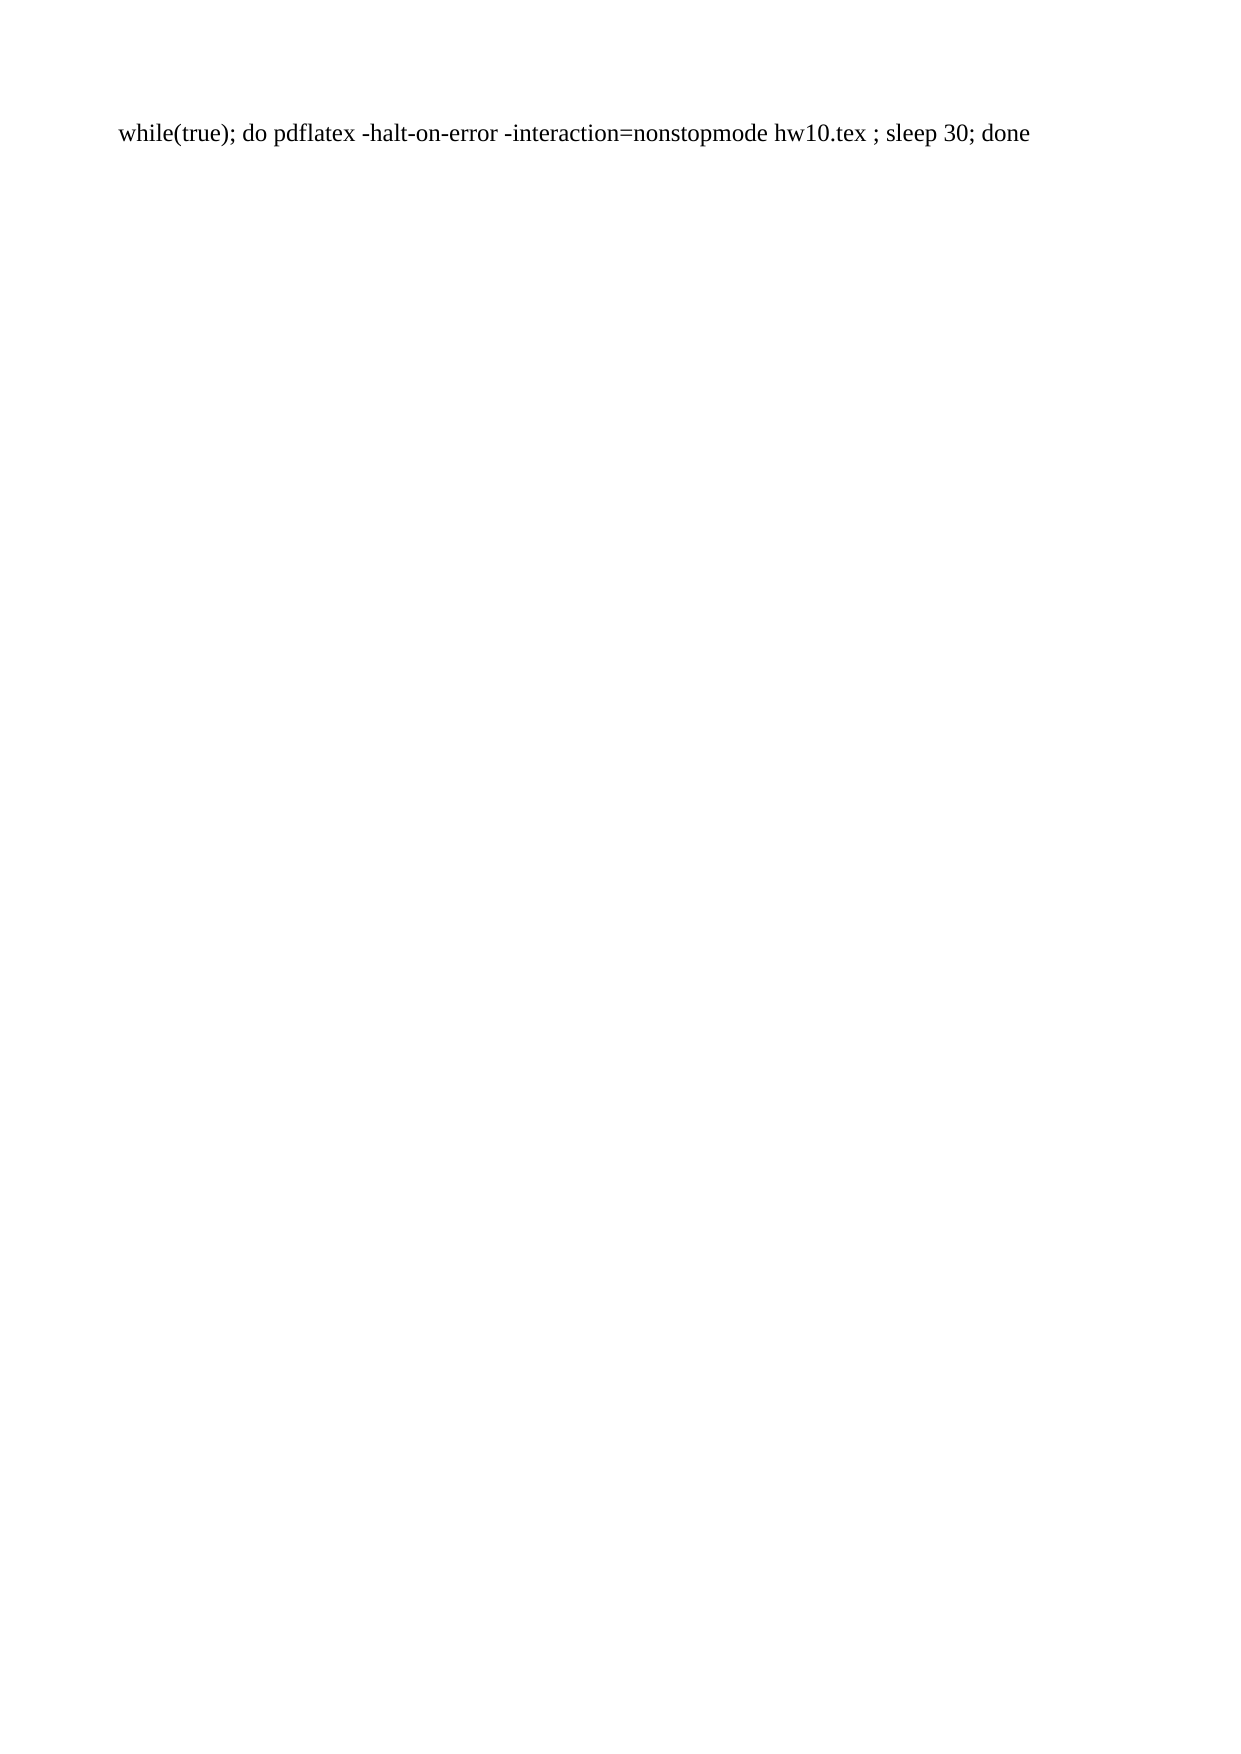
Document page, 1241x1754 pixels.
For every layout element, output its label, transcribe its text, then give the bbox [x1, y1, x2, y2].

text while(true); do pdflatex -halt-on-error -interaction=nonstopmode hw10.tex ; sleep 30; done [118, 118, 1122, 147]
